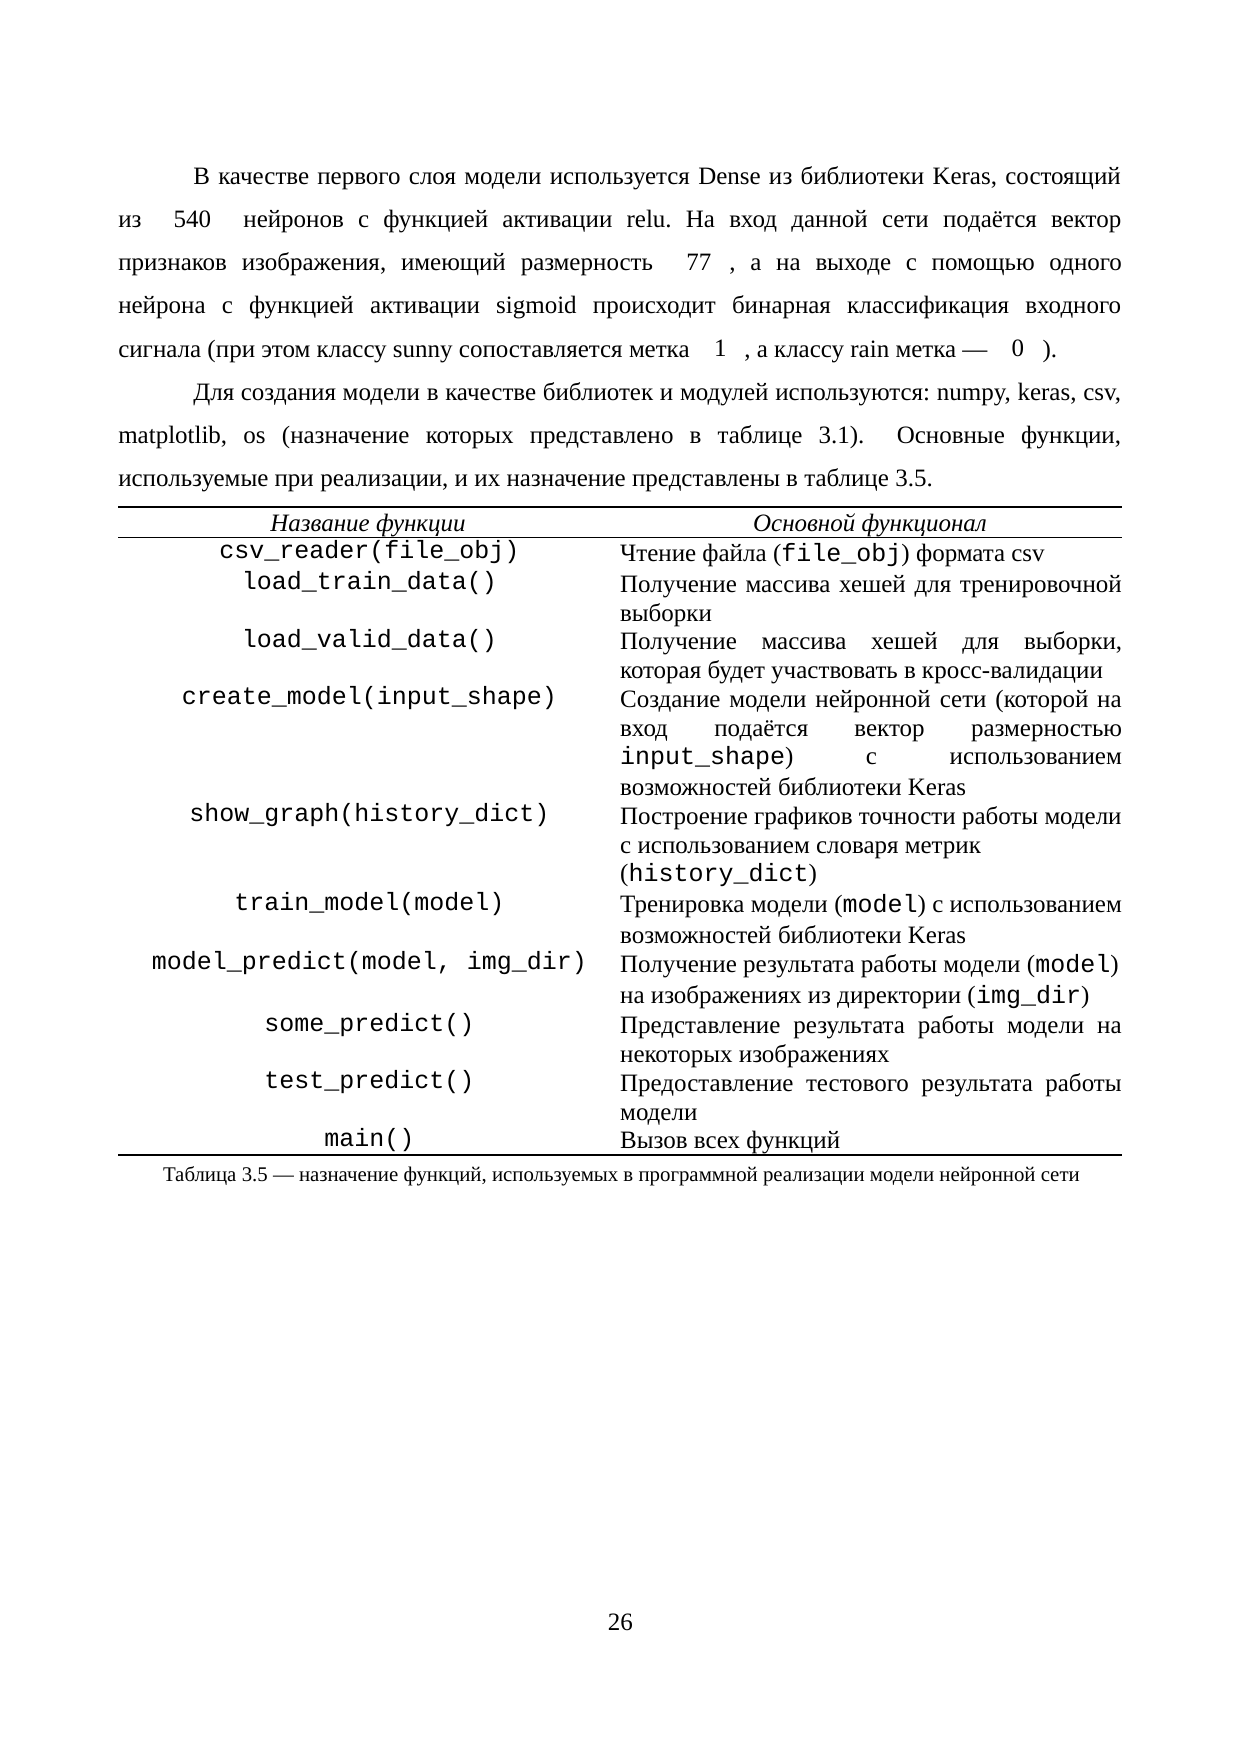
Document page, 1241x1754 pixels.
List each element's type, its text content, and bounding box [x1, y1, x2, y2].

table_cell Чтение файла (file_obj) формата csv [620, 538, 1122, 569]
table_cell train_model(model) [118, 889, 620, 949]
table_cell model_predict(model, img_dir) [118, 949, 620, 1011]
text В качестве первого слоя модели используется Dense из библиотеки Keras, состоящий из нейронов с функцией активации relu. На вход данной сети подаётся вектор признаков изображения, имеющий размерность , а на выходе с помощью одного нейрона с функцией активации sigmoid происходит бинарная классификация входного сигнала (при этом классу sunny сопоставляется метка , а классу rain метка — ). [118, 161, 1122, 362]
table_cell Тренировка модели (model) с использованием возможностей библиотеки Keras [620, 889, 1122, 949]
table_cell csv_reader(file_obj) [118, 538, 620, 569]
table_cell load_train_data() [118, 569, 620, 626]
table_cell Представление результата работы модели на некоторых изображениях [620, 1011, 1122, 1068]
table_cell create_model(input_shape) [118, 684, 620, 801]
table_cell some_predict() [118, 1011, 620, 1068]
text Для создания модели в качестве библиотек и модулей используются: numpy, keras, csv, matplotlib, os (назначение которых представлено в таблице 3.1). Основные функции, используемые при реализации, и их назначение представлены в таблице 3.5. [118, 377, 1122, 492]
table_cell Вызов всех функций [620, 1126, 1122, 1154]
table_cell Получение массива хешей для выборки, которая будет участвовать в кросс-валидации [620, 626, 1122, 684]
table_cell load_valid_data() [118, 626, 620, 684]
table_cell Создание модели нейронной сети (которой на вход подаётся вектор размерностью input_shape) с использованием возможностей библиотеки Keras [620, 684, 1122, 801]
table_header Основной функционал [620, 508, 1122, 537]
table_cell show_graph(history_dict) [118, 801, 620, 889]
table_cell Получение массива хешей для тренировочной выборки [620, 569, 1122, 626]
table_header Название функции [118, 508, 620, 537]
table_cell Построение графиков точности работы модели с использованием словаря метрик (history_dict) [620, 801, 1122, 889]
table_cell main() [118, 1126, 620, 1154]
table_cell Предоставление тестового результата работы модели [620, 1068, 1122, 1126]
table_cell Получение результата работы модели (model) на изображениях из директории (img_dir) [620, 949, 1122, 1011]
table_cell test_predict() [118, 1068, 620, 1126]
